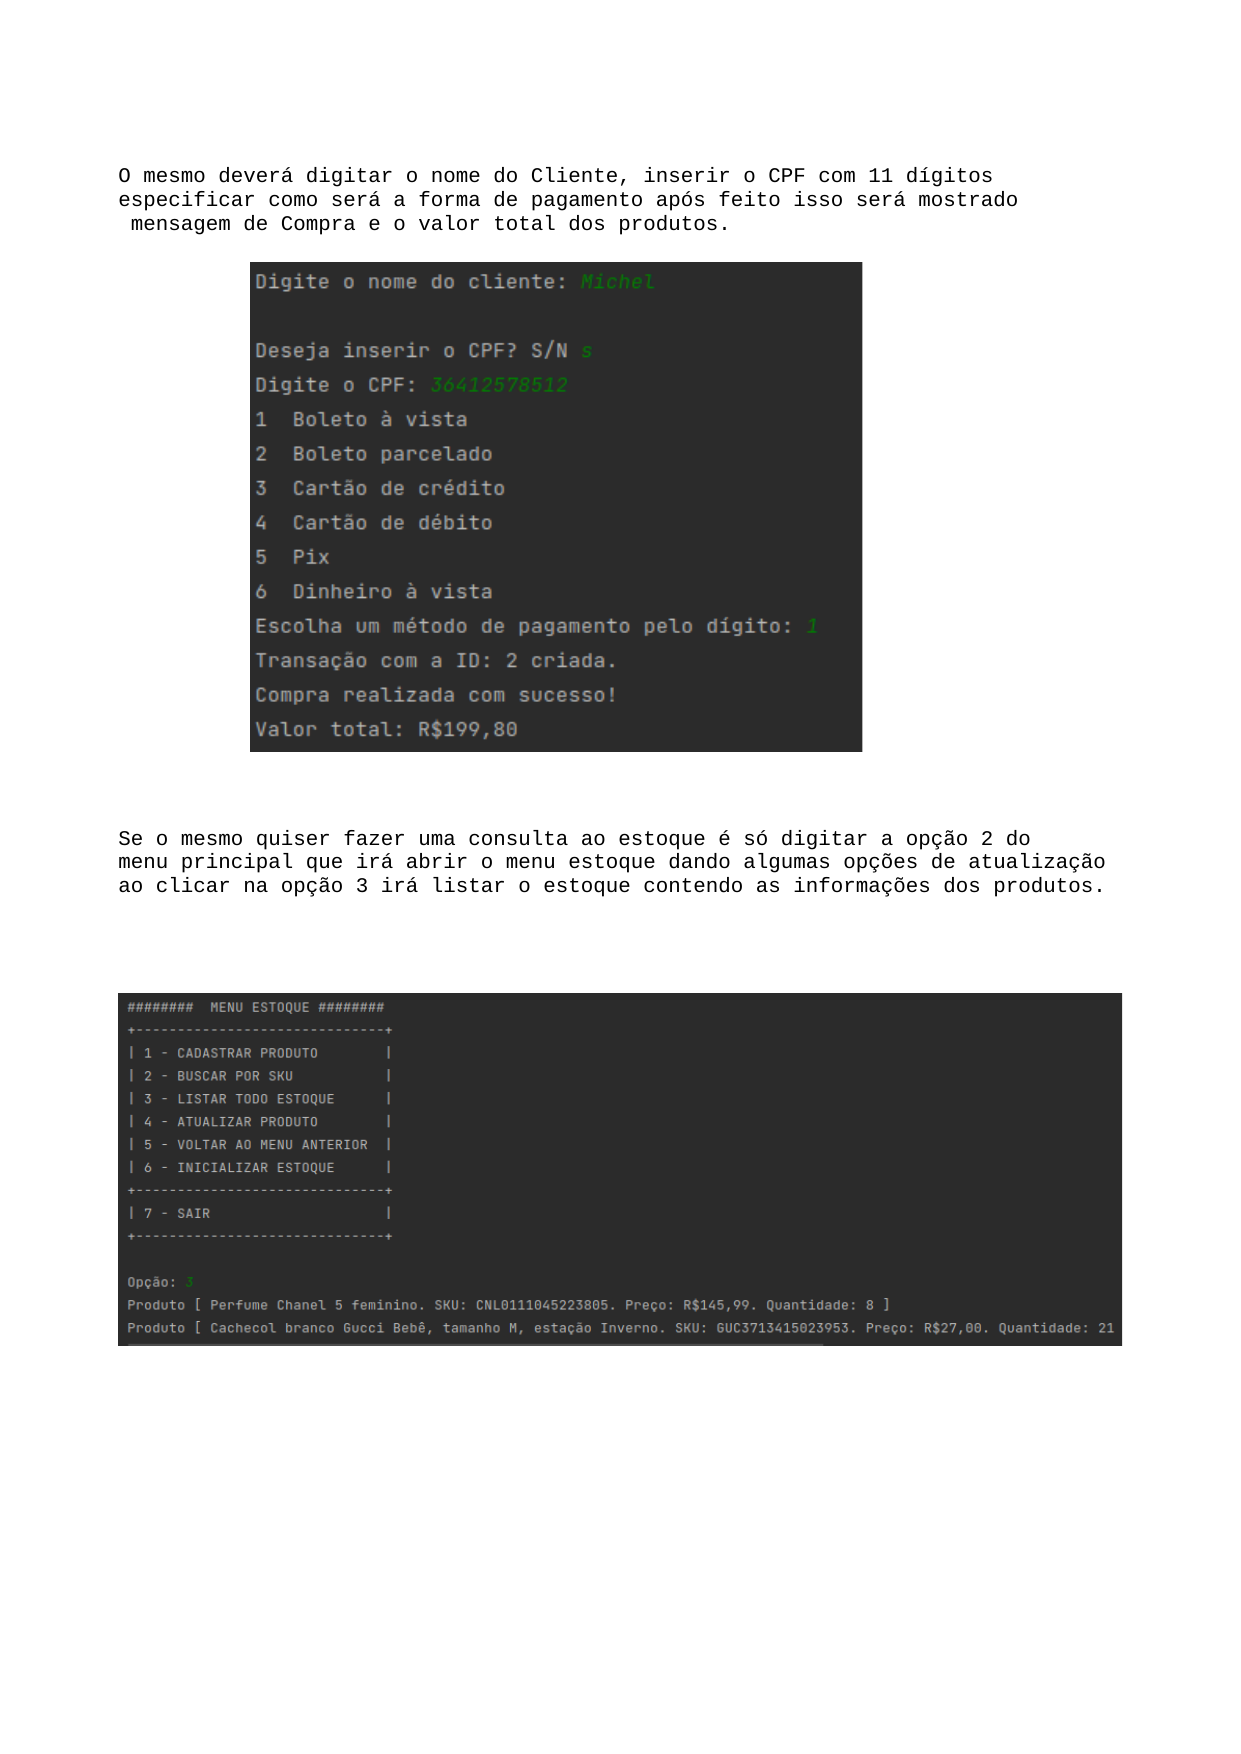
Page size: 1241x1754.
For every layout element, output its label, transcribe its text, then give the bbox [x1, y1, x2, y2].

text Se o mesmo quiser fazer uma consulta ao estoque é só digitar a opção 2 do [118, 827, 1122, 851]
text O mesmo deverá digitar o nome do Cliente, inserir o CPF com 11 dígitos especificar como será a forma de pagamento após feito isso será mostrado [118, 165, 1122, 213]
picture [118, 993, 1123, 1346]
text menu principal que irá abrir o menu estoque dando algumas opções de atualização [118, 851, 1122, 875]
text ao clicar na opção 3 irá listar o estoque contendo as informações dos produtos. [118, 875, 1122, 898]
picture [250, 262, 863, 752]
text mensagem de Compra e o valor total dos produtos. [118, 213, 1122, 236]
